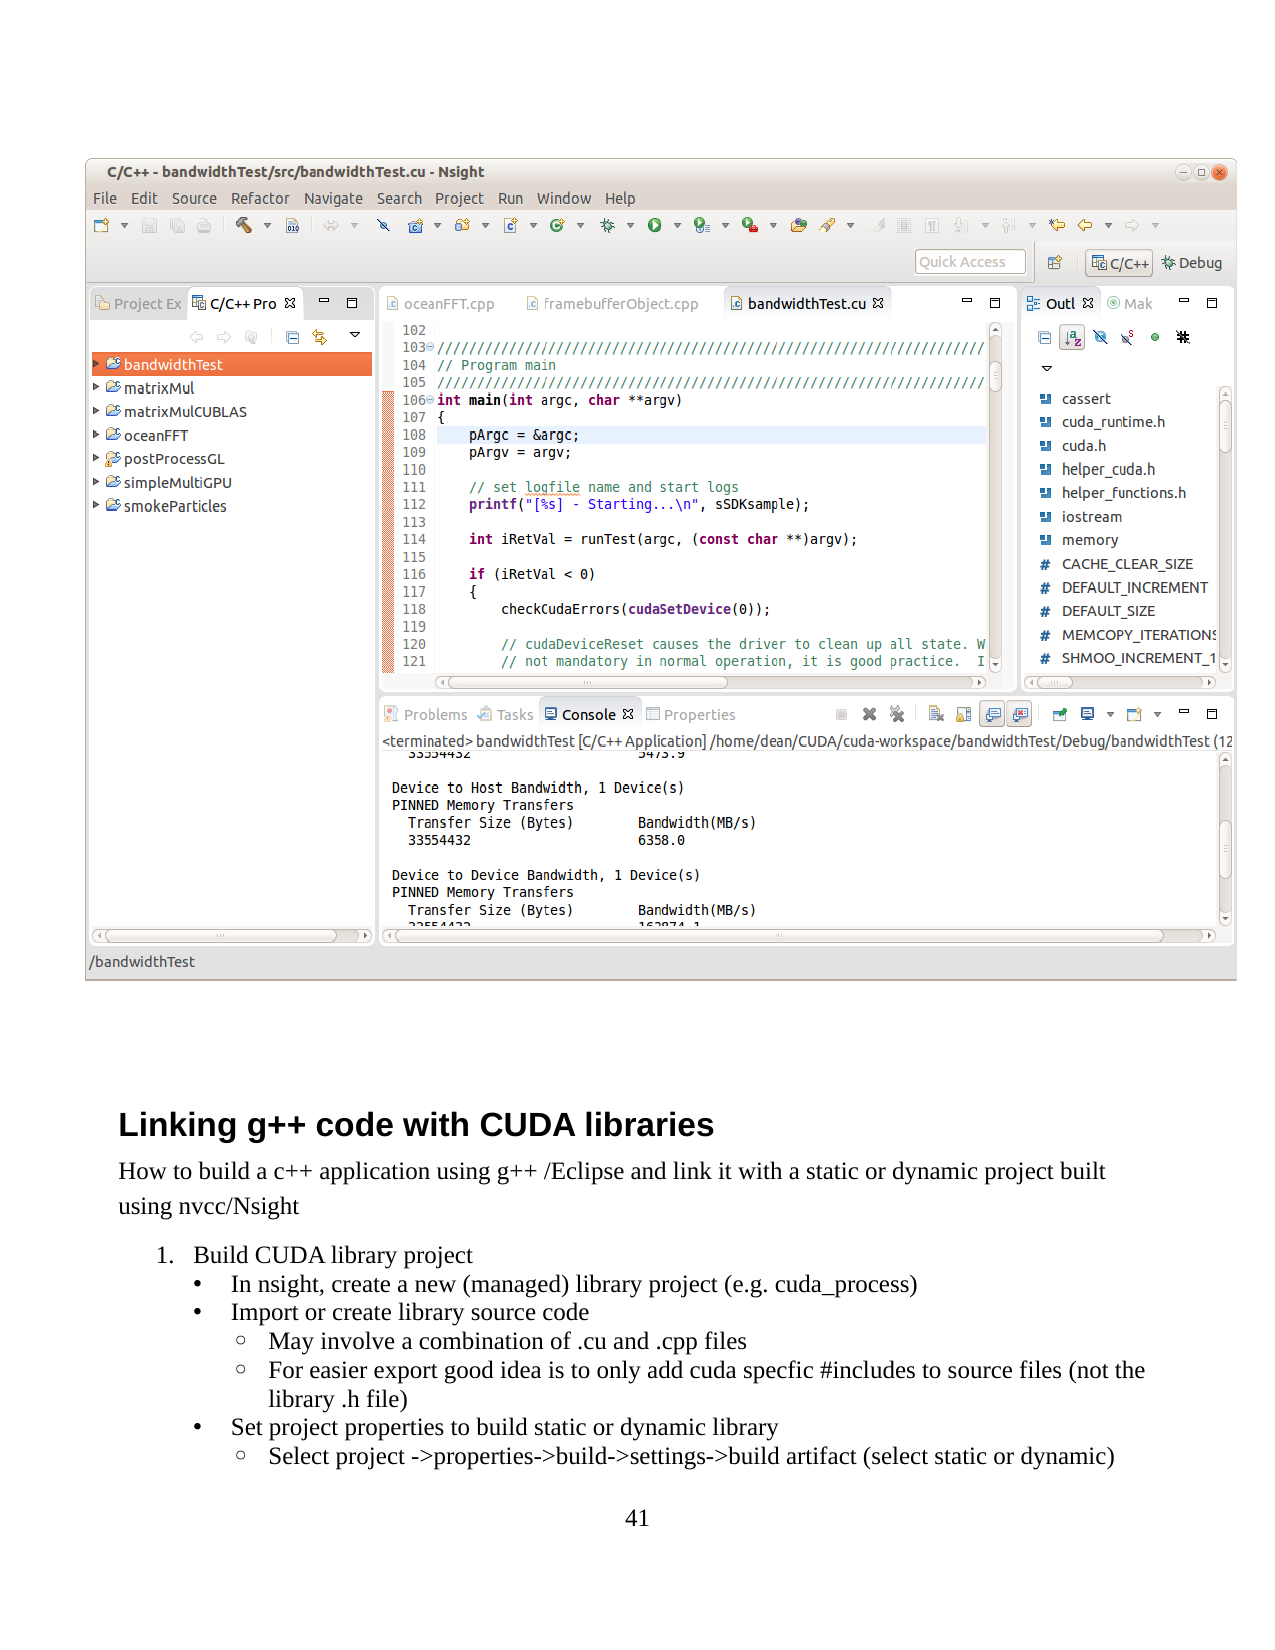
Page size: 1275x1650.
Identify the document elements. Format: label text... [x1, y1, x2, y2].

list Set project properties to build static or dynamic library [193, 1412, 1157, 1441]
list Build CUDA library project [156, 1240, 1157, 1269]
list Import or create library source code [193, 1297, 1157, 1326]
subtitle Linking g++ code with CUDA libraries [118, 1105, 1157, 1144]
list In nsight, create a new (managed) library project (e.g. cuda_process) [193, 1269, 1157, 1297]
list May involve a combination of .cu and .cpp files [231, 1326, 1157, 1355]
list For easier export good idea is to only add cuda specfic #includes to source files (not the library .h file) [231, 1355, 1157, 1412]
picture [85, 158, 1237, 981]
text How to build a c++ application using g++ /Eclipse and link it with a static or dynamic project built using nvcc/Nsight [118, 1156, 1157, 1219]
list Select project ->properties->build->settings->build artifact (select static or dynamic) [231, 1441, 1157, 1470]
